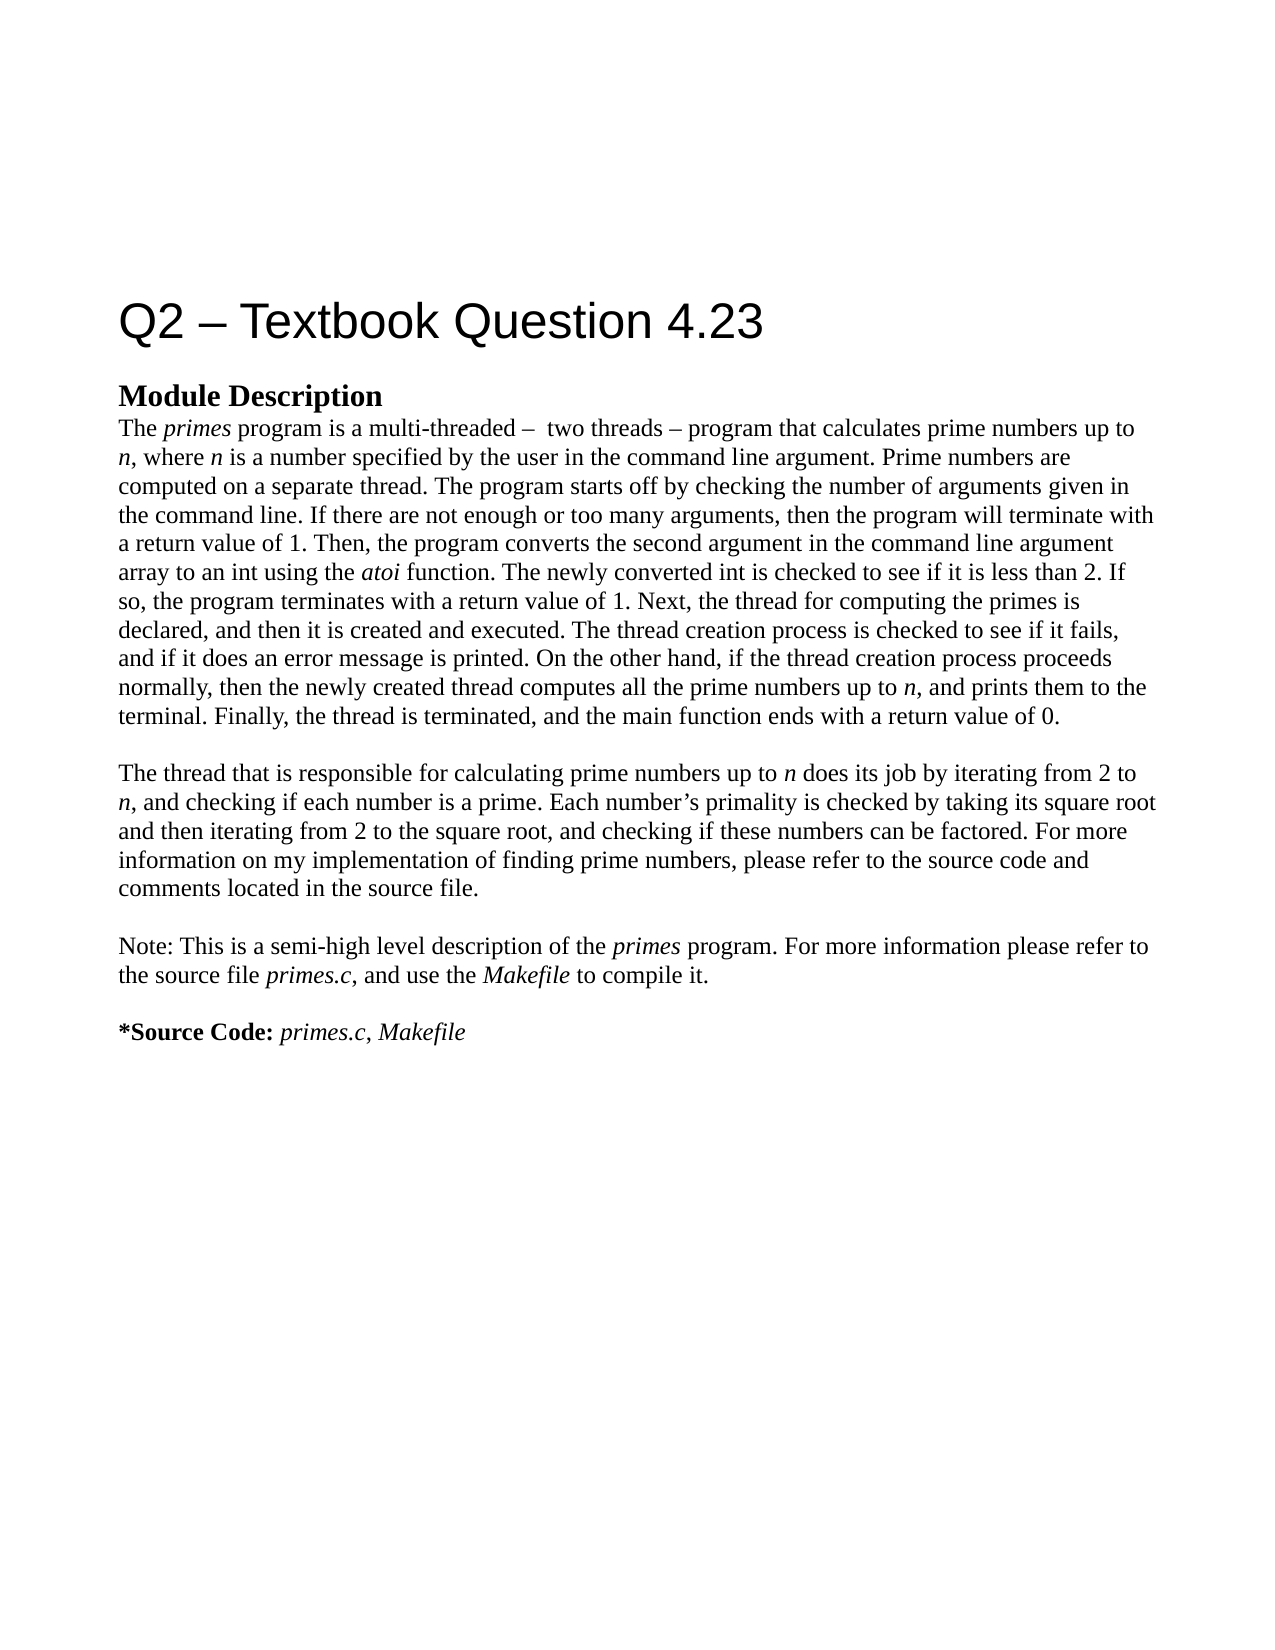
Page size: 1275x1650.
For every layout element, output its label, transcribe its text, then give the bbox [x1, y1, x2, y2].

text Q2 – Textbook Question 4.23 [118, 291, 1157, 349]
text The thread that is responsible for calculating prime numbers up to n does its job by iterating from 2 to n, and checking if each number is a prime. Each number’s primality is checked by taking its square root and then iterating from 2 to the square root, and checking if these numbers can be factored. For more information on my implementation of finding prime numbers, please refer to the source code and comments located in the source file. [118, 758, 1157, 902]
text The primes program is a multi-threaded – two threads – program that calculates prime numbers up to n, where n is a number specified by the user in the command line argument. Prime numbers are computed on a separate thread. The program starts off by checking the number of arguments given in the command line. If there are not enough or too many arguments, then the program will terminate with a return value of 1. Then, the program converts the second argument in the command line argument array to an int using the atoi function. The newly converted int is checked to see if it is less than 2. If so, the program terminates with a return value of 1. Next, the thread for computing the primes is declared, and then it is created and executed. The thread creation process is checked to see if it fails, and if it does an error message is printed. On the other hand, if the thread creation process proceeds normally, then the newly created thread computes all the prime numbers up to n, and prints them to the terminal. Finally, the thread is terminated, and the main function ends with a return value of 0. [118, 413, 1157, 730]
text *Source Code: primes.c, Makefile [118, 1017, 1157, 1046]
text Module Description [118, 378, 1157, 413]
text Note: This is a semi-high level description of the primes program. For more information please refer to the source file primes.c, and use the Makefile to compile it. [118, 931, 1157, 988]
